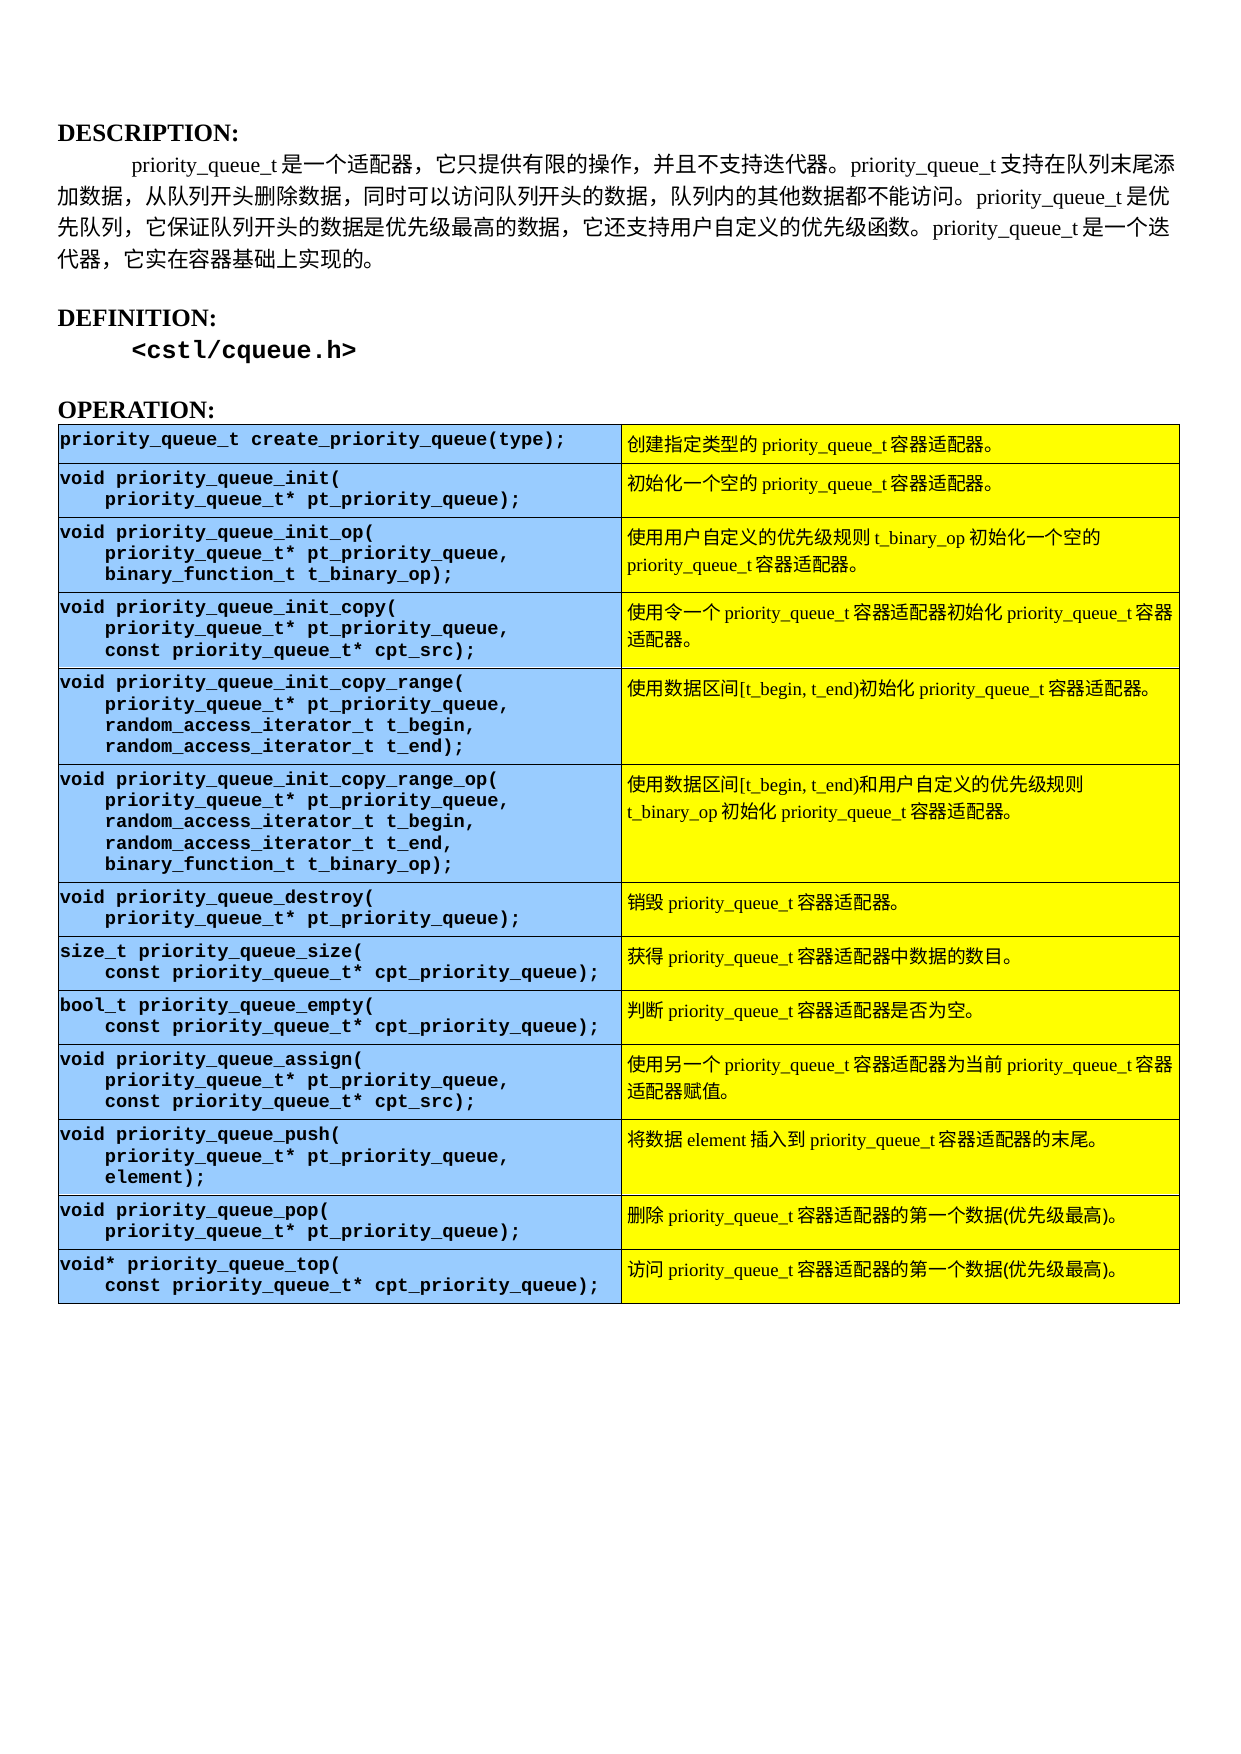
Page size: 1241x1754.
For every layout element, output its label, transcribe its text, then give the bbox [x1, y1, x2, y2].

table_cell 访问priority_queue_t容器适配器的第一个数据(优先级最高)。 [622, 1250, 1179, 1303]
table_cell void priority_queue_init_copy_range( priority_queue_t* pt_priority_queue, random_access_iterator_t t_begin, random_access_iterator_t t_end); [59, 669, 621, 764]
table_cell 使用另一个priority_queue_t容器适配器为当前priority_queue_t容器适配器赋值。 [622, 1045, 1179, 1119]
table_cell 判断priority_queue_t容器适配器是否为空。 [622, 991, 1179, 1044]
text OPERATION: [57, 395, 1179, 424]
table_cell bool_t priority_queue_empty( const priority_queue_t* cpt_priority_queue); [59, 991, 621, 1044]
table_cell void priority_queue_init( priority_queue_t* pt_priority_queue); [59, 464, 621, 517]
text DEFINITION: [57, 303, 1179, 332]
table_cell 使用用户自定义的优先级规则t_binary_op 初始化一个空的priority_queue_t容器适配器。 [622, 518, 1179, 592]
table_cell void priority_queue_init_op( priority_queue_t* pt_priority_queue, binary_function_t t_binary_op); [59, 518, 621, 592]
table_cell void* priority_queue_top( const priority_queue_t* cpt_priority_queue); [59, 1250, 621, 1303]
table_cell void priority_queue_init_copy_range_op( priority_queue_t* pt_priority_queue, random_access_iterator_t t_begin, random_access_iterator_t t_end, binary_function_t t_binary_op); [59, 765, 621, 882]
table_cell void priority_queue_push( priority_queue_t* pt_priority_queue, element); [59, 1120, 621, 1194]
table_cell 使用数据区间[t_begin, t_end)和用户自定义的优先级规则t_binary_op初始化priority_queue_t容器适配器。 [622, 765, 1179, 882]
table_cell 销毁priority_queue_t容器适配器。 [622, 883, 1179, 936]
table_header priority_queue_t create_priority_queue(type); [59, 425, 621, 463]
table_cell 将数据element插入到priority_queue_t容器适配器的末尾。 [622, 1120, 1179, 1194]
text priority_queue_t是一个适配器，它只提供有限的操作，并且不支持迭代器。priority_queue_t支持在队列末尾添加数据，从队列开头删除数据，同时可以访问队列开头的数据，队列内的其他数据都不能访问。priority_queue_t是优先队列，它保证队列开头的数据是优先级最高的数据，它还支持用户自定义的优先级函数。priority_queue_t是一个迭代器，它实在容器基础上实现的。 [57, 147, 1179, 274]
table_cell 使用数据区间[t_begin, t_end)初始化priority_queue_t容器适配器。 [622, 669, 1179, 764]
table_cell void priority_queue_destroy( priority_queue_t* pt_priority_queue); [59, 883, 621, 936]
table_cell 使用令一个priority_queue_t容器适配器初始化priority_queue_t容器适配器。 [622, 593, 1179, 667]
table_cell void priority_queue_init_copy( priority_queue_t* pt_priority_queue, const priority_queue_t* cpt_src); [59, 593, 621, 667]
table_cell 初始化一个空的priority_queue_t容器适配器。 [622, 464, 1179, 517]
table_cell void priority_queue_assign( priority_queue_t* pt_priority_queue, const priority_queue_t* cpt_src); [59, 1045, 621, 1119]
table_cell 删除priority_queue_t容器适配器的第一个数据(优先级最高)。 [622, 1196, 1179, 1249]
text DESCRIPTION: [57, 118, 1179, 147]
table_cell void priority_queue_pop( priority_queue_t* pt_priority_queue); [59, 1196, 621, 1249]
table_cell 获得priority_queue_t容器适配器中数据的数目。 [622, 937, 1179, 990]
table_header 创建指定类型的priority_queue_t容器适配器。 [622, 425, 1179, 463]
text <cstl/cqueue.h> [57, 332, 1179, 366]
table_cell size_t priority_queue_size( const priority_queue_t* cpt_priority_queue); [59, 937, 621, 990]
